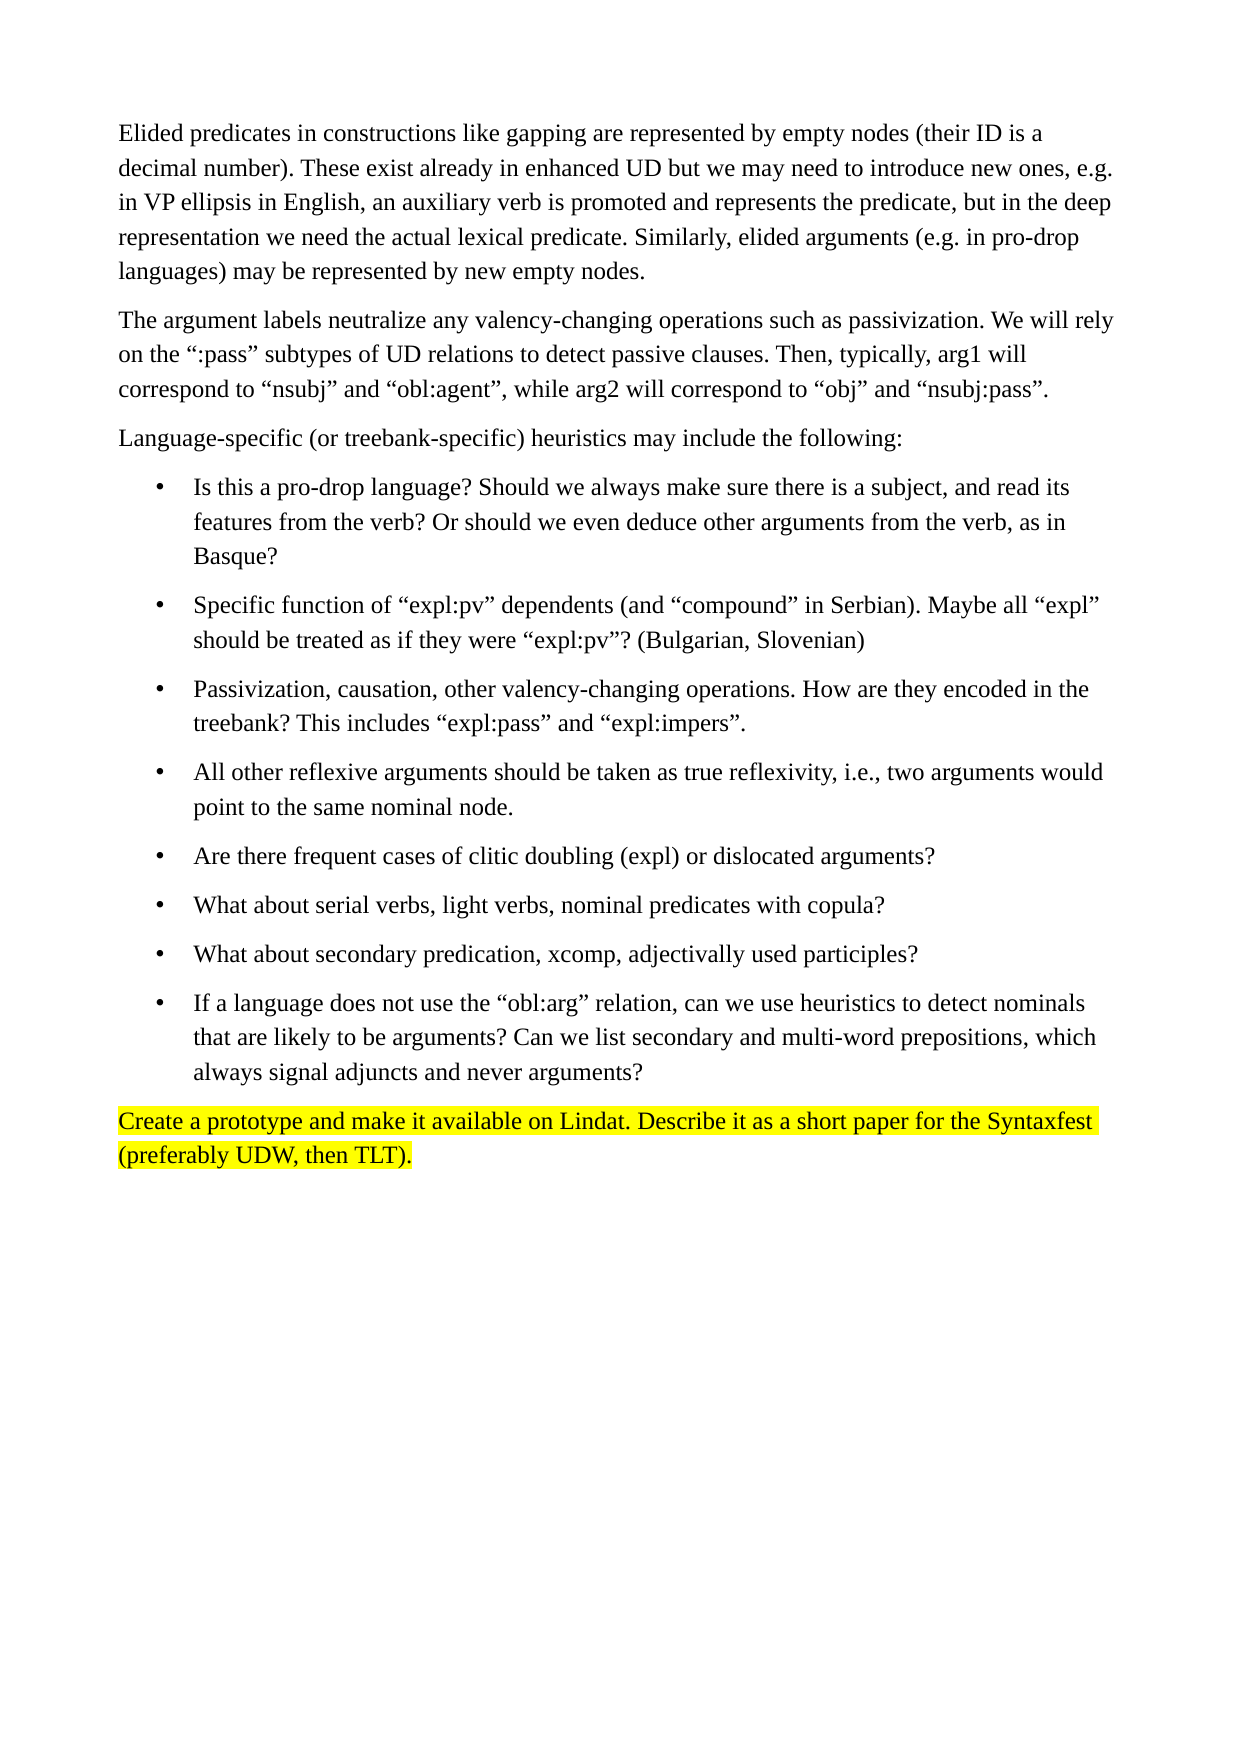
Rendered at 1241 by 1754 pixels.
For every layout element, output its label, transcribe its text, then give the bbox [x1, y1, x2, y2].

list Specific function of “expl:pv” dependents (and “compound” in Serbian). Maybe all “expl” should be treated as if they were “expl:pv”? (Bulgarian, Slovenian) [156, 590, 1122, 653]
text The argument labels neutralize any valency-changing operations such as passivization. We will rely on the “:pass” subtypes of UD relations to detect passive clauses. Then, typically, arg1 will correspond to “nsubj” and “obl:agent”, while arg2 will correspond to “obj” and “nsubj:pass”. [118, 305, 1122, 403]
text Create a prototype and make it available on Lindat. Describe it as a short paper for the Syntaxfest (preferably UDW, then TLT). [118, 1106, 1122, 1169]
list All other reflexive arguments should be taken as true reflexivity, i.e., two arguments would point to the same nominal node. [156, 757, 1122, 821]
list Are there frequent cases of clitic doubling (expl) or dislocated arguments? [156, 841, 1122, 869]
list What about secondary predication, xcomp, adjectivally used participles? [156, 939, 1122, 968]
text Language-specific (or treebank-specific) heuristics may include the following: [118, 423, 1122, 452]
list What about serial verbs, light verbs, nominal predicates with copula? [156, 890, 1122, 919]
list Passivization, causation, other valency-changing operations. How are they encoded in the treebank? This includes “expl:pass” and “expl:impers”. [156, 674, 1122, 737]
list If a language does not use the “obl:arg” relation, can we use heuristics to detect nominals that are likely to be arguments? Can we list secondary and multi-word prepositions, which always signal adjuncts and never arguments? [156, 988, 1122, 1086]
list Is this a pro-drop language? Should we always make sure there is a subject, and read its features from the verb? Or should we even deduce other arguments from the verb, as in Basque? [156, 472, 1122, 570]
text Elided predicates in constructions like gapping are represented by empty nodes (their ID is a decimal number). These exist already in enhanced UD but we may need to introduce new ones, e.g. in VP ellipsis in English, an auxiliary verb is promoted and represents the predicate, but in the deep representation we need the actual lexical predicate. Similarly, elided arguments (e.g. in pro-drop languages) may be represented by new empty nodes. [118, 118, 1122, 285]
